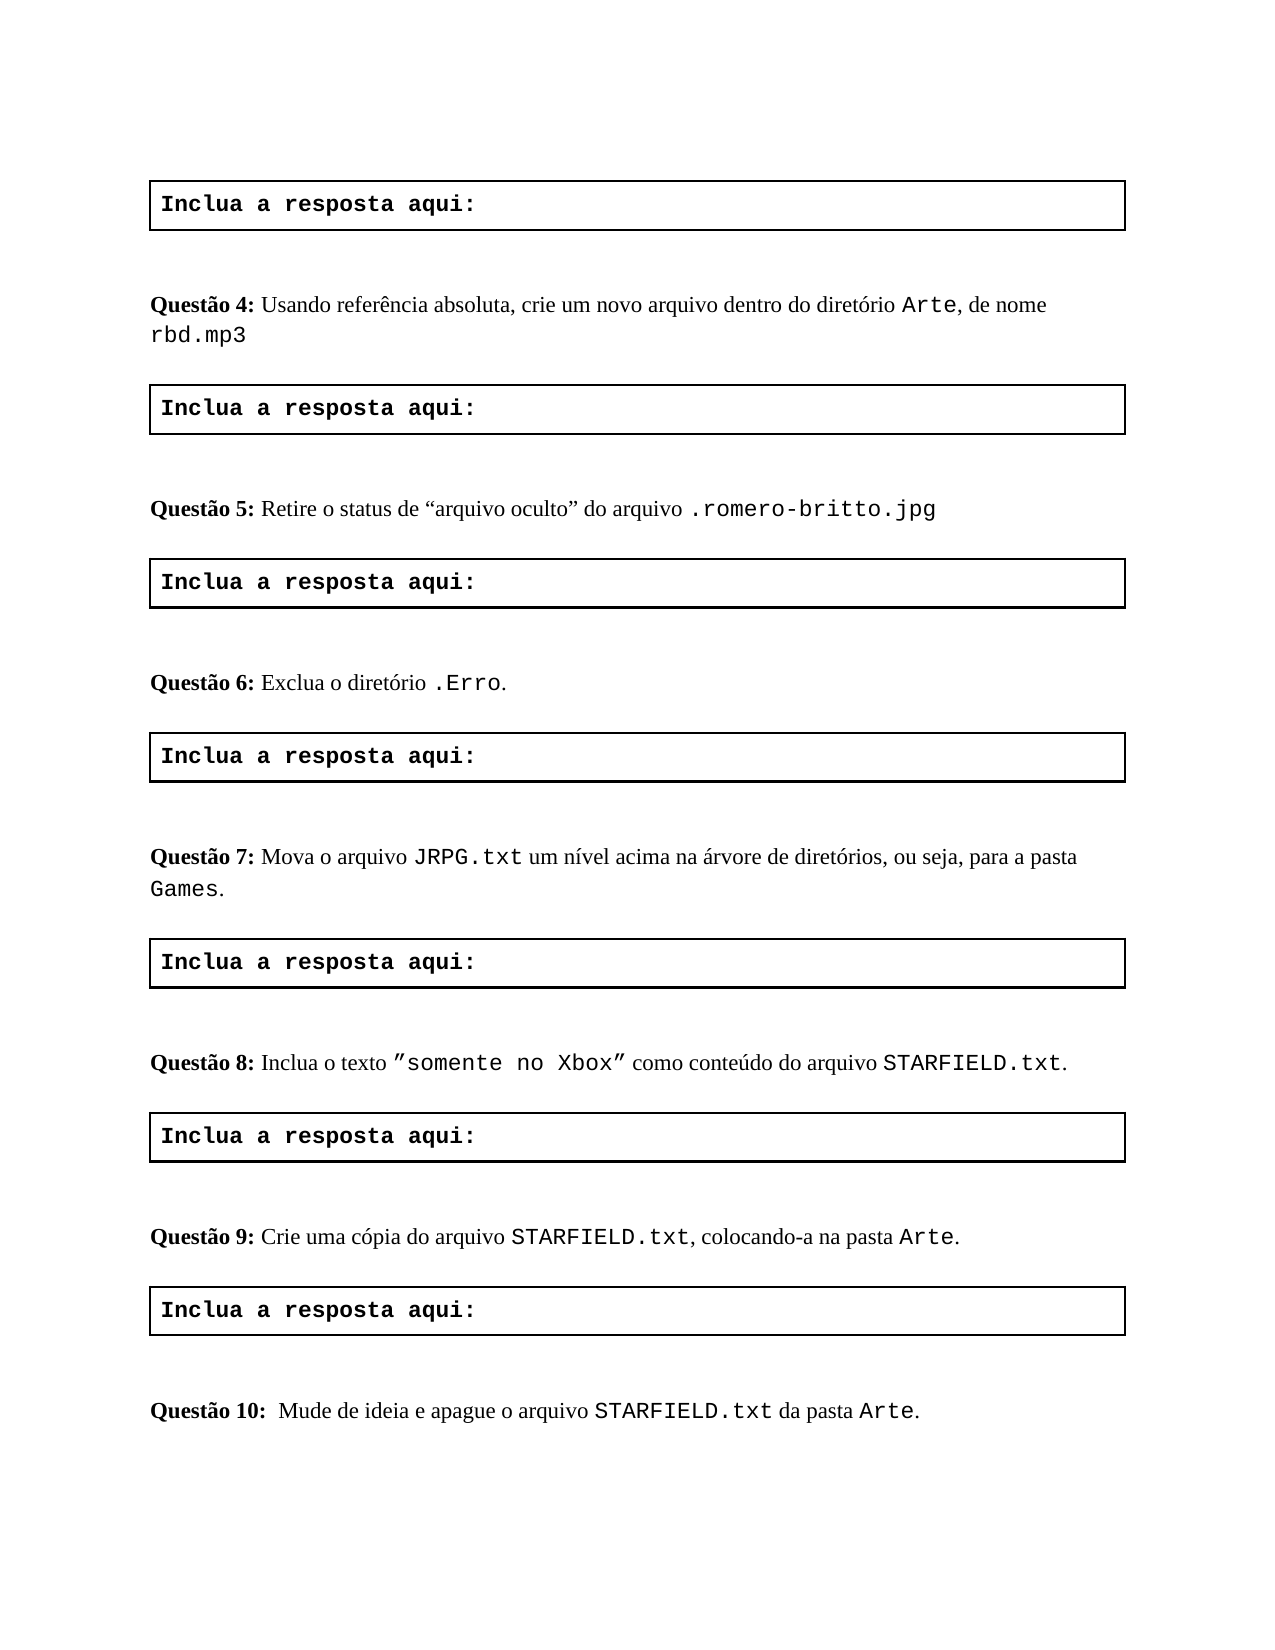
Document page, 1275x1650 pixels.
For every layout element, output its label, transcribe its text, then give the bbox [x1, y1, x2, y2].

table_header Inclua a resposta aqui: [151, 182, 1124, 229]
text Questão 9: Crie uma cópia do arquivo STARFIELD.txt, colocando-a na pasta Arte. [150, 1223, 1125, 1251]
table_header Inclua a resposta aqui: [151, 386, 1124, 432]
text Questão 4: Usando referência absoluta, crie um novo arquivo dentro do diretório Arte, de nome rbd.mp3 [150, 292, 1125, 349]
text Questão 10: Mude de ideia e apague o arquivo STARFIELD.txt da pasta Arte. [150, 1397, 1125, 1425]
text Questão 8: Inclua o texto ”somente no Xbox” como conteúdo do arquivo STARFIELD.txt. [150, 1049, 1125, 1077]
table_header Inclua a resposta aqui: [151, 940, 1124, 986]
table_header Inclua a resposta aqui: [151, 1288, 1124, 1334]
table_header Inclua a resposta aqui: [151, 560, 1124, 606]
text Questão 5: Retire o status de “arquivo oculto” do arquivo .romero-britto.jpg [150, 495, 1125, 523]
table_header Inclua a resposta aqui: [151, 734, 1124, 780]
text Questão 7: Mova o arquivo JRPG.txt um nível acima na árvore de diretórios, ou seja, para a pasta Games. [150, 843, 1125, 903]
text Questão 6: Exclua o diretório .Erro. [150, 669, 1125, 697]
table_header Inclua a resposta aqui: [151, 1114, 1124, 1160]
